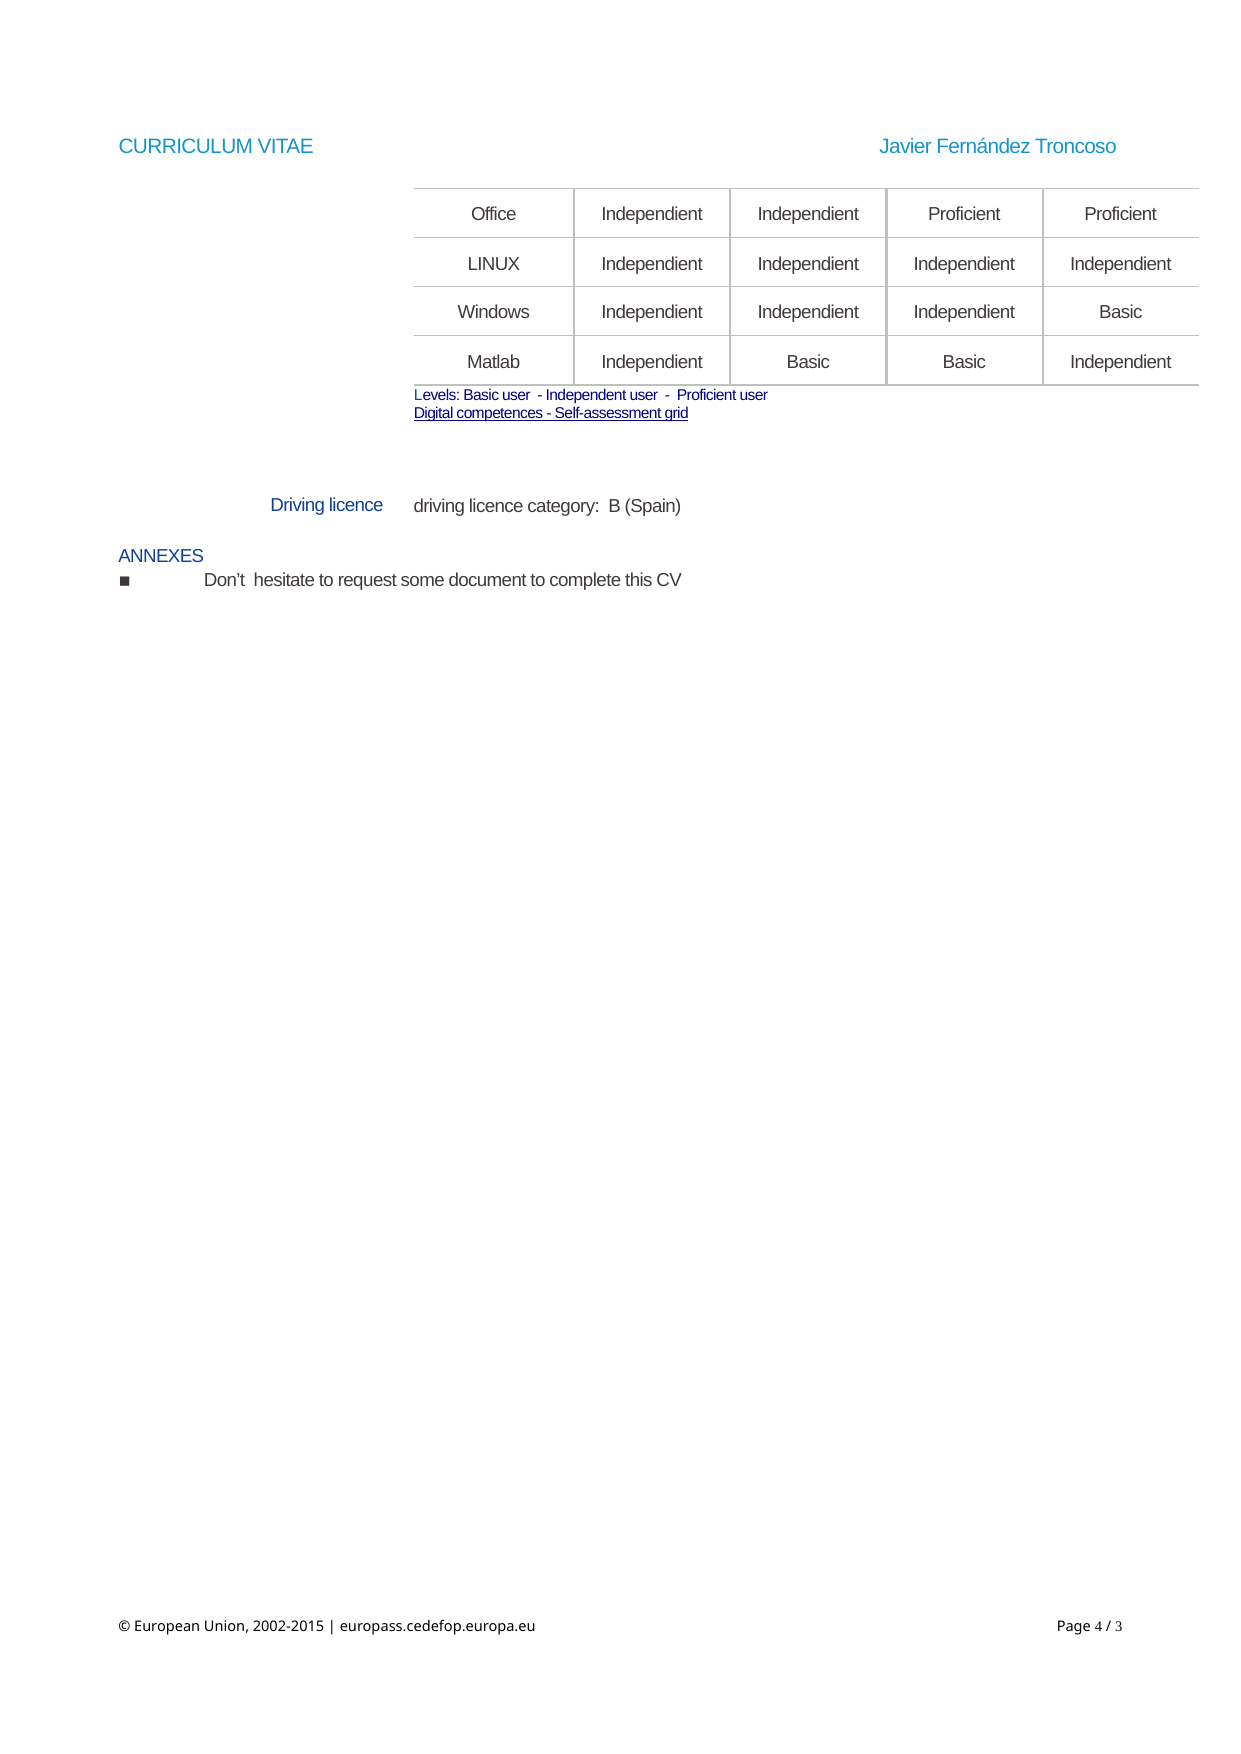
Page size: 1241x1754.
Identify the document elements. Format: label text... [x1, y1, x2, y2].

table_cell Independient [1044, 336, 1199, 384]
table_cell Proficient [1044, 189, 1199, 237]
table_cell Proficient [888, 189, 1042, 237]
table_header driving licence category: B (Spain) [413, 492, 1199, 516]
table_cell Independient [575, 238, 729, 286]
table_cell LINUX [414, 238, 573, 286]
table_cell Independient [1044, 238, 1199, 286]
table_header Driving licence [118, 492, 413, 516]
subtitle ANNEXES [118, 545, 1093, 567]
table_cell Basic [1044, 287, 1199, 335]
table_cell Basic [888, 336, 1042, 384]
list Don’t hesitate to request some document to complete this CV [118, 567, 1122, 592]
table_cell Independient [888, 287, 1042, 335]
table_cell Independient [731, 238, 885, 286]
table_cell Levels: Basic user - Independent user - Proficient user Digital competences - Self-assessment grid [414, 386, 1199, 434]
table_cell Independient [731, 189, 885, 237]
table_cell Independient [575, 336, 729, 384]
table_cell Windows [414, 287, 573, 335]
table_cell Independient [575, 287, 729, 335]
table_cell Independient [888, 238, 1042, 286]
table_cell Office [414, 189, 573, 237]
table_cell Basic [731, 336, 885, 384]
table_header [118, 188, 413, 434]
table_cell Independient [575, 189, 729, 237]
table_cell Matlab [414, 336, 573, 384]
table_cell Independient [731, 287, 885, 335]
